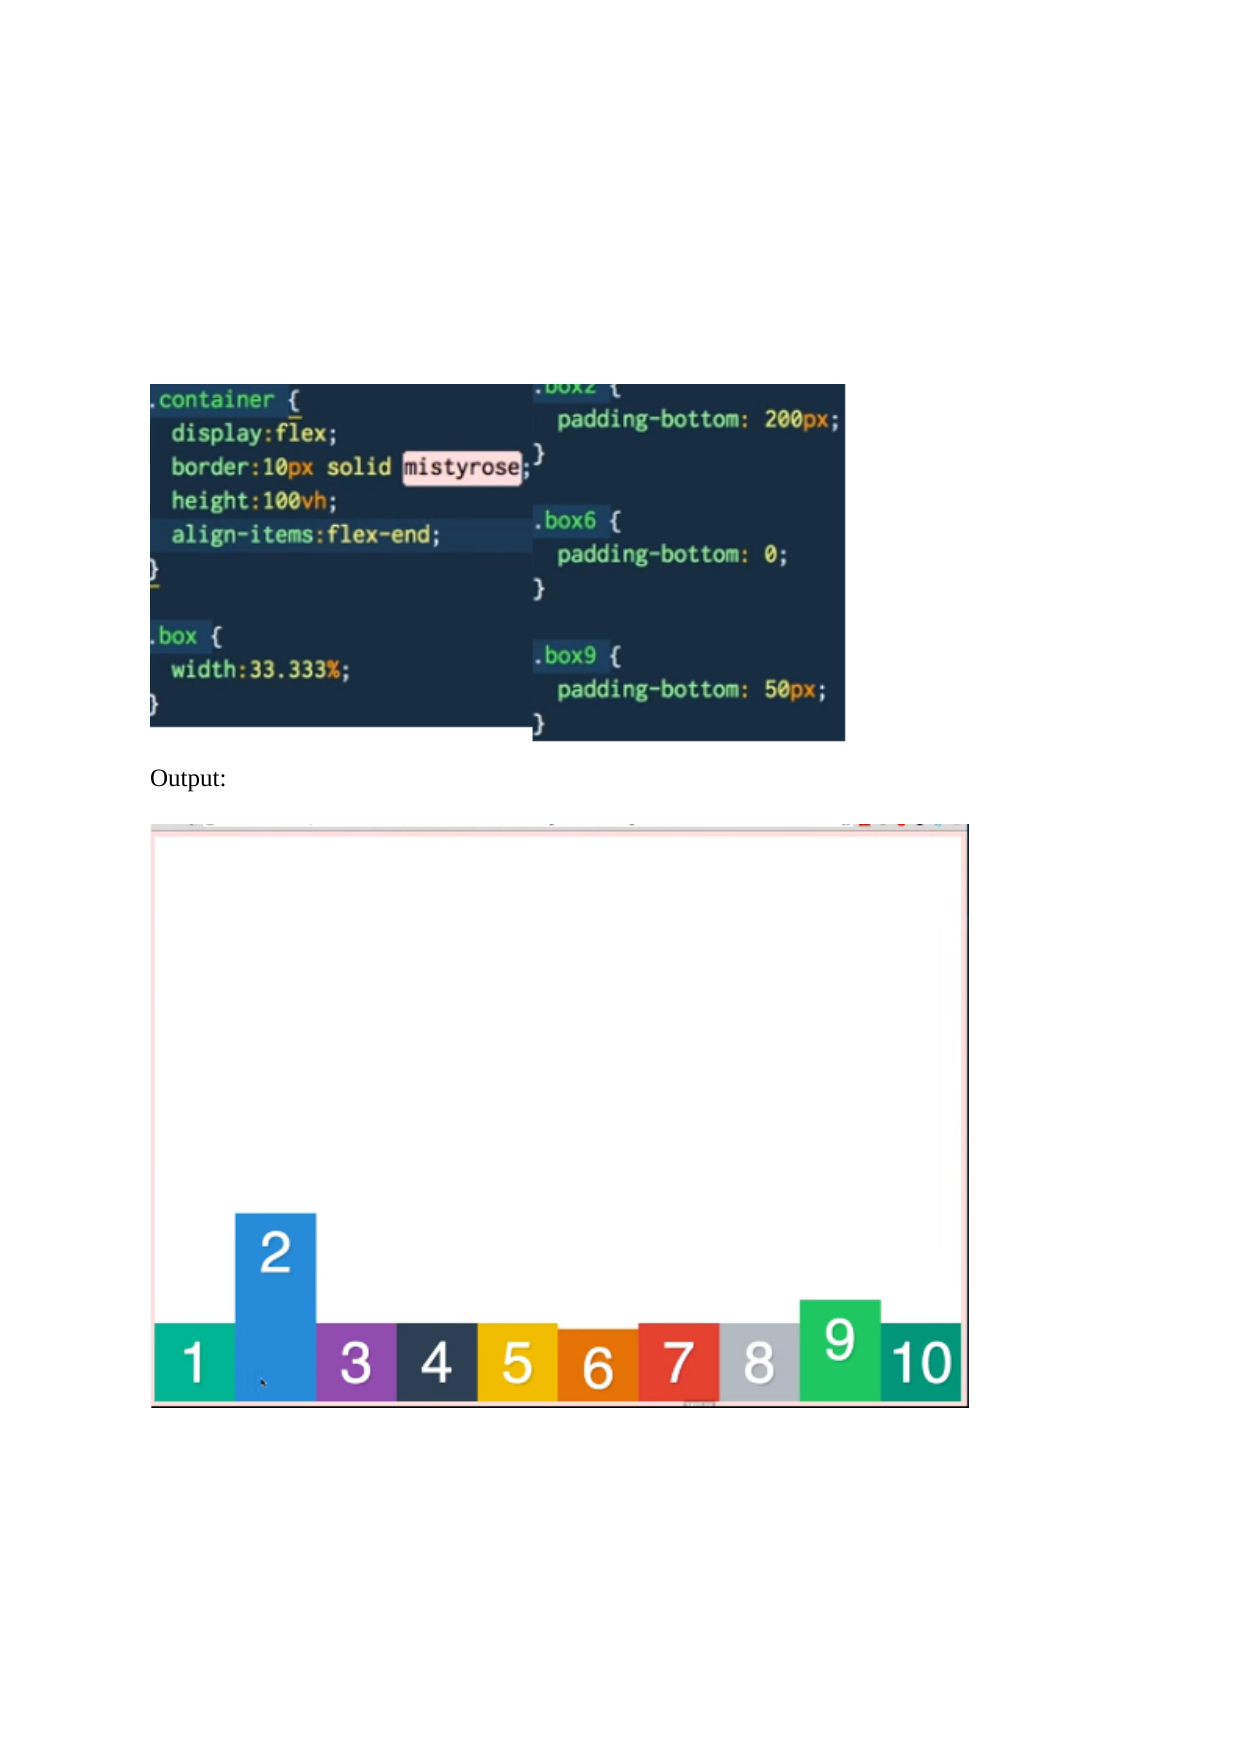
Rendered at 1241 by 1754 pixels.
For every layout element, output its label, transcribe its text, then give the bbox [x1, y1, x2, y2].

picture [150, 384, 847, 743]
text Output: [150, 763, 1090, 791]
picture [150, 824, 969, 1408]
